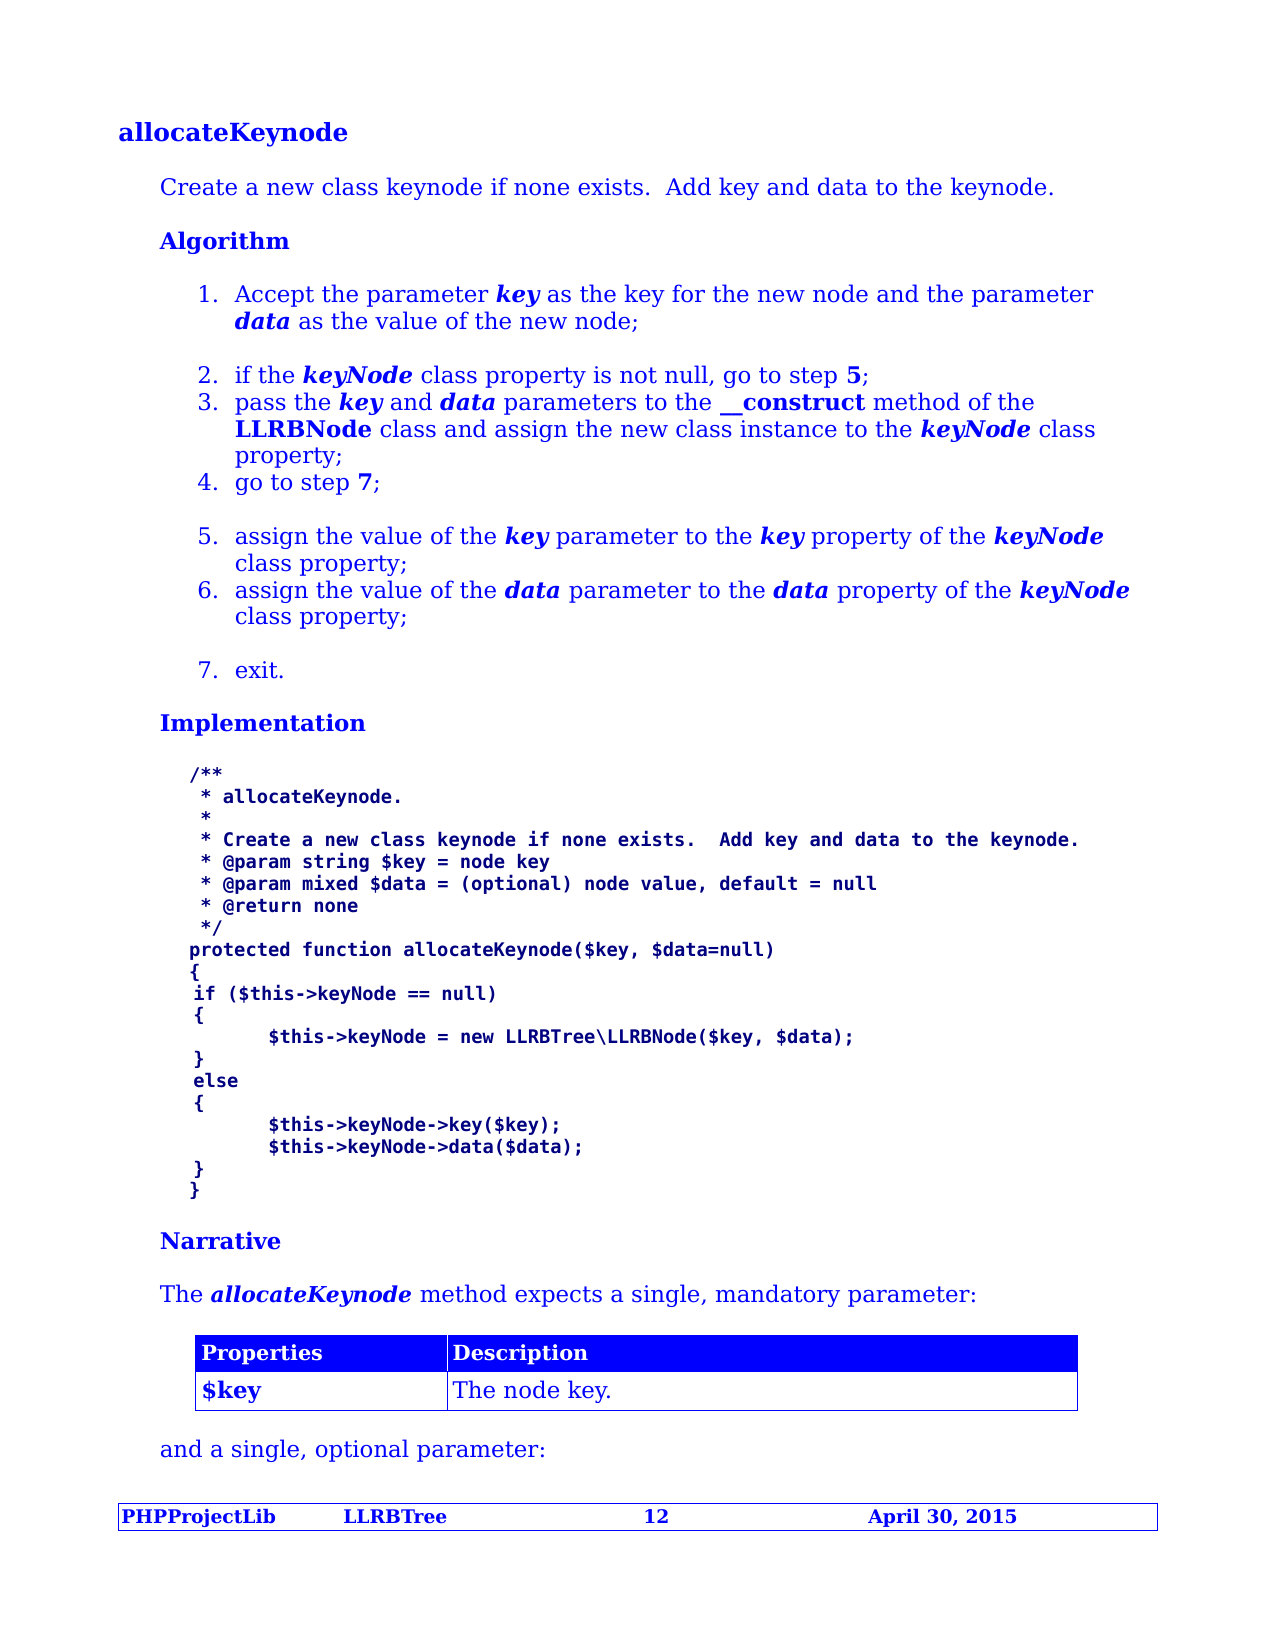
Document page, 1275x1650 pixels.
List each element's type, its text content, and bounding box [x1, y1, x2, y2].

list $this->keyNode->key($key); [189, 1114, 1157, 1136]
list exit. [197, 657, 1157, 683]
list * [189, 807, 1157, 829]
list assign the value of the data parameter to the data property of the keyNode class property; [197, 577, 1157, 630]
text Implementation [159, 710, 1157, 737]
list } [189, 1157, 1157, 1179]
list { [189, 1004, 1157, 1026]
title allocateKeynode [118, 118, 1157, 147]
table_cell $key [196, 1372, 447, 1409]
text Create a new class keynode if none exists. Add key and data to the keynode. [159, 174, 1157, 201]
table_cell The node key. [448, 1372, 1077, 1409]
list /** [189, 764, 1157, 786]
list */ [189, 917, 1157, 939]
list $this->keyNode = new LLRBTree\LLRBNode($key, $data); [189, 1026, 1157, 1048]
list * @return none [189, 895, 1157, 917]
list Accept the parameter key as the key for the new node and the parameter data as the value of the new node; [197, 281, 1157, 335]
table_header Properties [196, 1336, 447, 1371]
list * @param mixed $data = (optional) node value, default = null [189, 873, 1157, 895]
list pass the key and data parameters to the __construct method of the LLRBNode class and assign the new class instance to the keyNode class property; [197, 389, 1157, 469]
table_header Description [448, 1336, 1077, 1371]
list assign the value of the key parameter to the key property of the keyNode class property; [197, 523, 1157, 577]
text Narrative [159, 1228, 1157, 1255]
list if ($this->keyNode == null) [189, 982, 1157, 1004]
text The allocateKeynode method expects a single, mandatory parameter: [159, 1282, 1157, 1308]
list } [189, 1048, 1157, 1070]
list { [189, 1092, 1157, 1114]
list * @param string $key = node key [189, 851, 1157, 873]
list { [189, 961, 1157, 982]
list * Create a new class keynode if none exists. Add key and data to the keynode. [189, 829, 1157, 851]
list go to step 7; [197, 469, 1157, 496]
list if the keyNode class property is not null, go to step 5; [197, 362, 1157, 389]
list protected function allocateKeynode($key, $data=null) [189, 939, 1157, 961]
text Algorithm [159, 227, 1157, 254]
list * allocateKeynode. [189, 786, 1157, 807]
list $this->keyNode->data($data); [189, 1136, 1157, 1157]
text and a single, optional parameter: [159, 1436, 1157, 1463]
list else [189, 1070, 1157, 1092]
list } [189, 1179, 1157, 1201]
